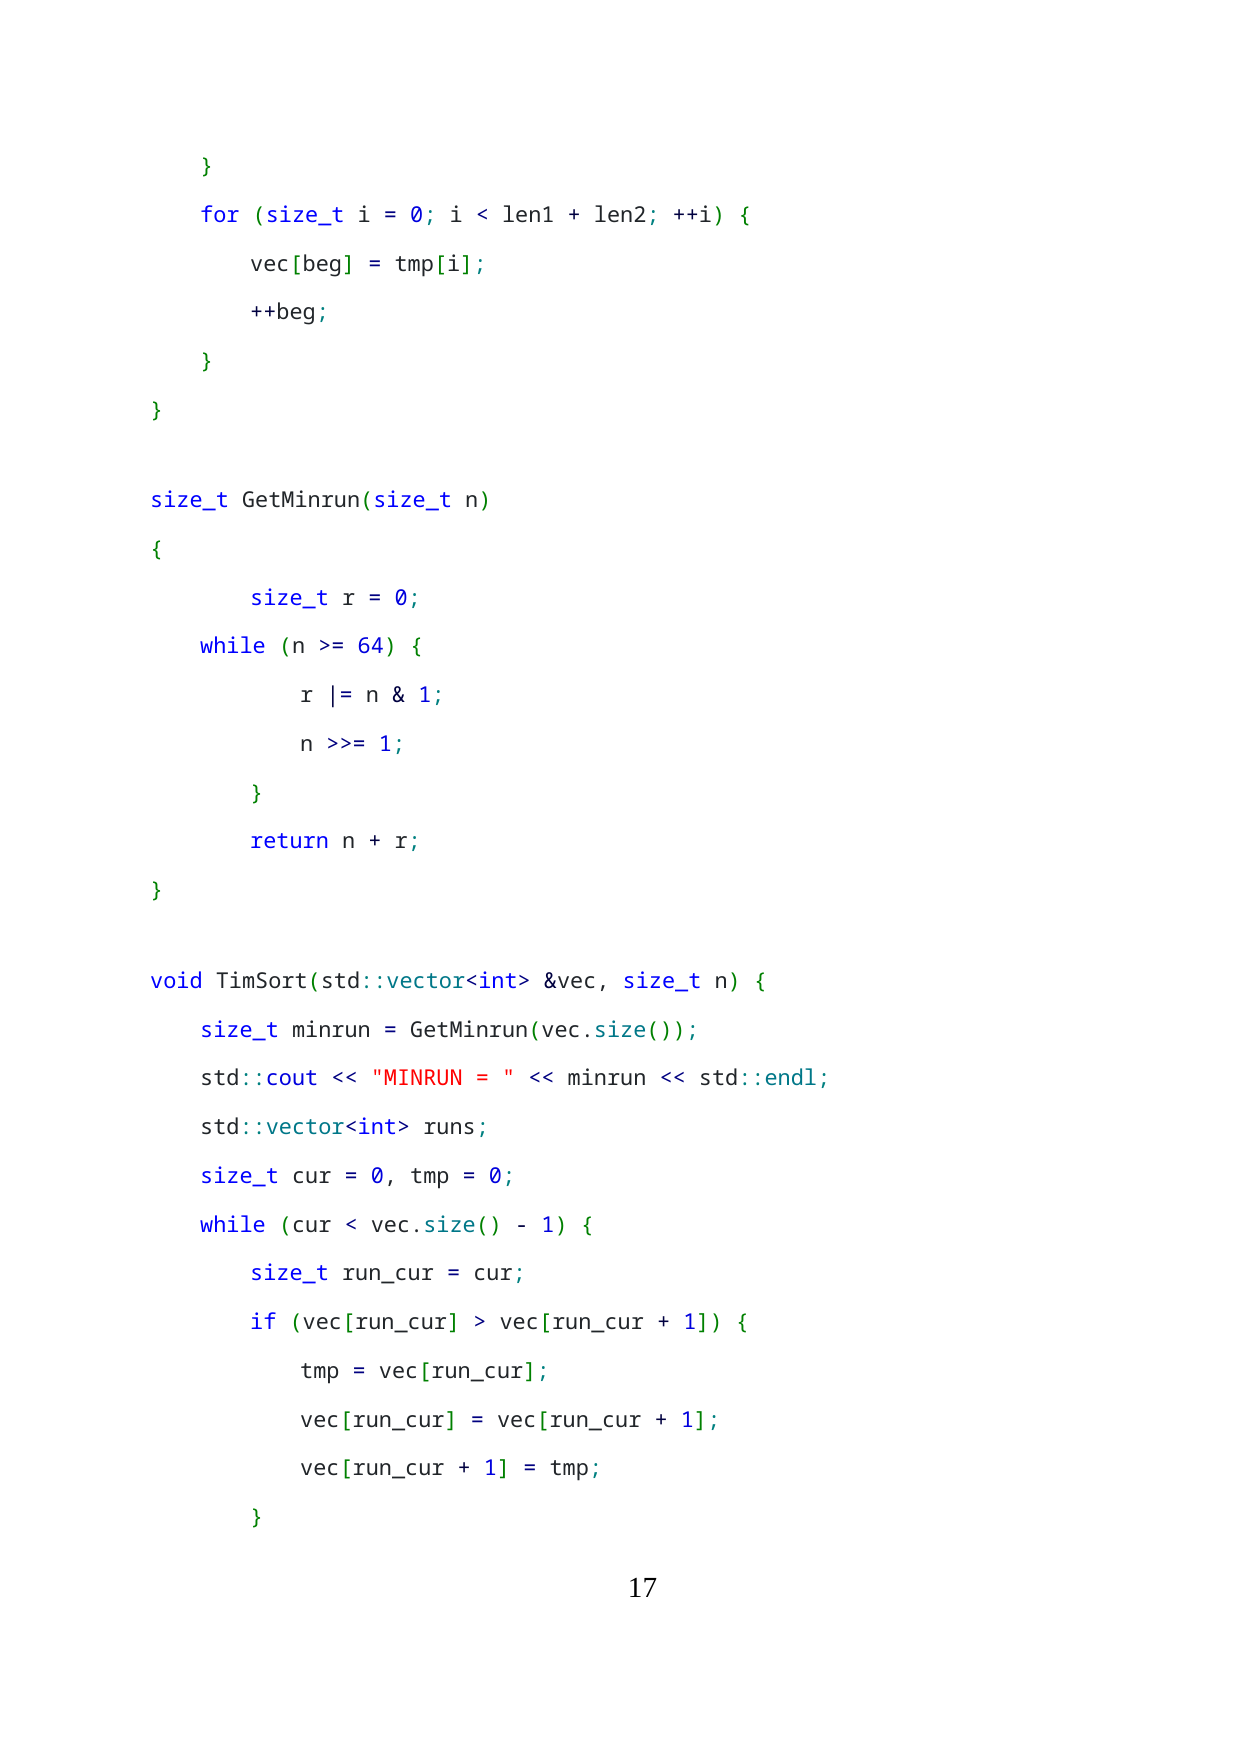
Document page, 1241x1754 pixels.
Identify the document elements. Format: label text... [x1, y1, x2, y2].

text return n + r; [150, 826, 1091, 855]
text { [150, 533, 1091, 563]
text std::cout << "MINRUN = " << minrun << std::endl; [150, 1062, 1091, 1092]
text while (n >= 64) { [150, 631, 1091, 660]
text } [150, 1501, 1091, 1531]
text } [150, 394, 1091, 423]
text size_t minrun = GetMinrun(vec.size()); [150, 1013, 1091, 1043]
text for (size_t i = 0; i < len1 + len2; ++i) { [150, 199, 1091, 228]
text } [150, 345, 1091, 375]
text std::vector<int> runs; [150, 1111, 1091, 1141]
text } [150, 150, 1091, 180]
text } [150, 874, 1091, 904]
text ++beg; [150, 296, 1091, 326]
text size_t GetMinrun(size_t n) [150, 484, 1091, 514]
text n >>= 1; [150, 728, 1091, 758]
text vec[run_cur] = vec[run_cur + 1]; [150, 1403, 1091, 1433]
text size_t run_cur = cur; [150, 1257, 1091, 1287]
text if (vec[run_cur] > vec[run_cur + 1]) { [150, 1306, 1091, 1336]
text vec[run_cur + 1] = tmp; [150, 1452, 1091, 1482]
text void TimSort(std::vector<int> &vec, size_t n) { [150, 965, 1091, 994]
text tmp = vec[run_cur]; [150, 1355, 1091, 1384]
text } [150, 777, 1091, 807]
text r |= n & 1; [150, 679, 1091, 709]
text size_t cur = 0, tmp = 0; [150, 1160, 1091, 1189]
text while (cur < vec.size() - 1) { [150, 1208, 1091, 1238]
text vec[beg] = tmp[i]; [150, 247, 1091, 277]
text size_t r = 0; [150, 582, 1091, 612]
